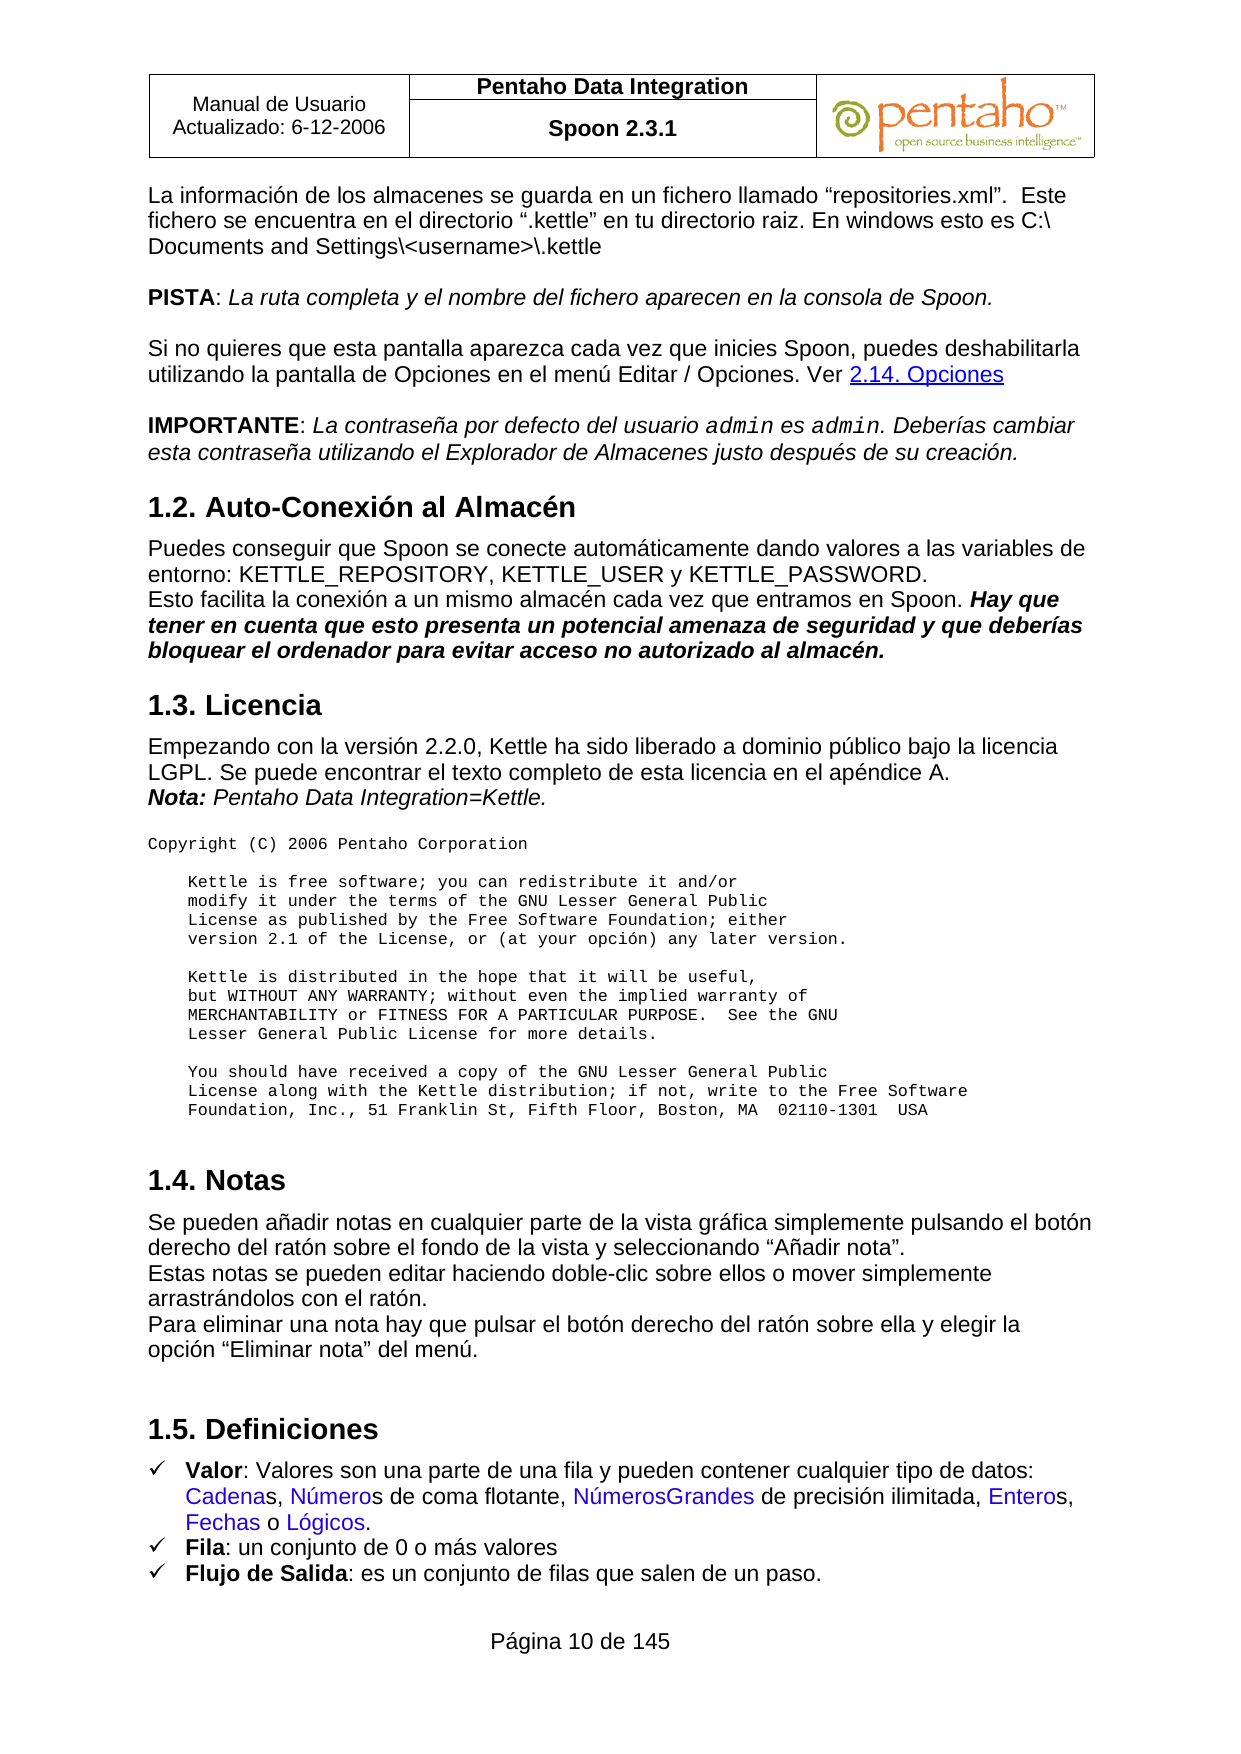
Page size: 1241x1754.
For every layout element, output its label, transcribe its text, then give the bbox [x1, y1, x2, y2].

text Nota: Pentaho Data Integration=Kettle. [148, 785, 1092, 810]
text Estas notas se pueden editar haciendo doble-clic sobre ellos o mover simplemente arrastrándolos con el ratón. [148, 1260, 1092, 1311]
text Esto facilita la conexión a un mismo almacén cada vez que entramos en Spoon. Hay que tener en cuenta que esto presenta un potencial amenaza de seguridad y que deberías bloquear el ordenador para evitar acceso no autorizado al almacén. [148, 587, 1092, 663]
text Puedes conseguir que Spoon se conecte automáticamente dando valores a las variables de entorno: KETTLE_REPOSITORY, KETTLE_USER y KETTLE_PASSWORD. [148, 536, 1092, 587]
subtitle Definiciones [148, 1413, 1092, 1446]
text Para eliminar una nota hay que pulsar el botón derecho del ratón sobre ella y elegir la opción “Eliminar nota” del menú. [148, 1311, 1092, 1362]
text IMPORTANTE: La contraseña por defecto del usuario admin es admin. Deberías cambiar esta contraseña utilizando el Explorador de Almacenes justo después de su creación. [148, 412, 1092, 466]
subtitle Licencia [148, 688, 1092, 721]
text PISTA: La ruta completa y el nombre del fichero aparecen en la consola de Spoon. [148, 285, 1092, 310]
list Valor: Valores son una parte de una fila y pueden contener cualquier tipo de datos: Cadenas, Números de coma flotante, NúmerosGrandes de precisión ilimitada, Enteros, Fechas o Lógicos. [148, 1458, 1092, 1535]
text Si no quieres que esta pantalla aparezca cada vez que inicies Spoon, puedes deshabilitarla utilizando la pantalla de Opciones en el menú Editar / Opciones. Ver 2.14. Opciones [148, 336, 1092, 387]
subtitle Auto-Conexión al Almacén [148, 491, 1092, 523]
list Flujo de Salida: es un conjunto de filas que salen de un paso. [148, 1561, 1092, 1586]
text Empezando con la versión 2.2.0, Kettle ha sido liberado a dominio público bajo la licencia LGPL. Se puede encontrar el texto completo de esta licencia en el apéndice A. [148, 734, 1092, 785]
text Se pueden añadir notas en cualquier parte de la vista gráfica simplemente pulsando el botón derecho del ratón sobre el fondo de la vista y seleccionando “Añadir nota”. [148, 1209, 1092, 1260]
text La información de los almacenes se guarda en un fichero llamado “repositories.xml”. Este fichero se encuentra en el directorio “.kettle” en tu directorio raiz. En windows esto es C:\Documents and Settings\<username>\.kettle [148, 183, 1092, 259]
list Fila: un conjunto de 0 o más valores [148, 1535, 1092, 1561]
subtitle Notas [148, 1164, 1092, 1197]
text Copyright (C) 2006 Pentaho Corporation Kettle is free software; you can redistribute it and/or modify it under the terms of the GNU Lesser General Public License as published by the Free Software Foundation; either version 2.1 of the License, or (at your opción) any later version. Kettle is distributed in the hope that it will be useful, but WITHOUT ANY WARRANTY; without even the implied warranty of MERCHANTABILITY or FITNESS FOR A PARTICULAR PURPOSE. See the GNU Lesser General Public License for more details. You should have received a copy of the GNU Lesser General Public License along with the Kettle distribution; if not, write to the Free Software Foundation, Inc., 51 Franklin St, Fifth Floor, Boston, MA 02110-1301 USA [148, 836, 1092, 1120]
